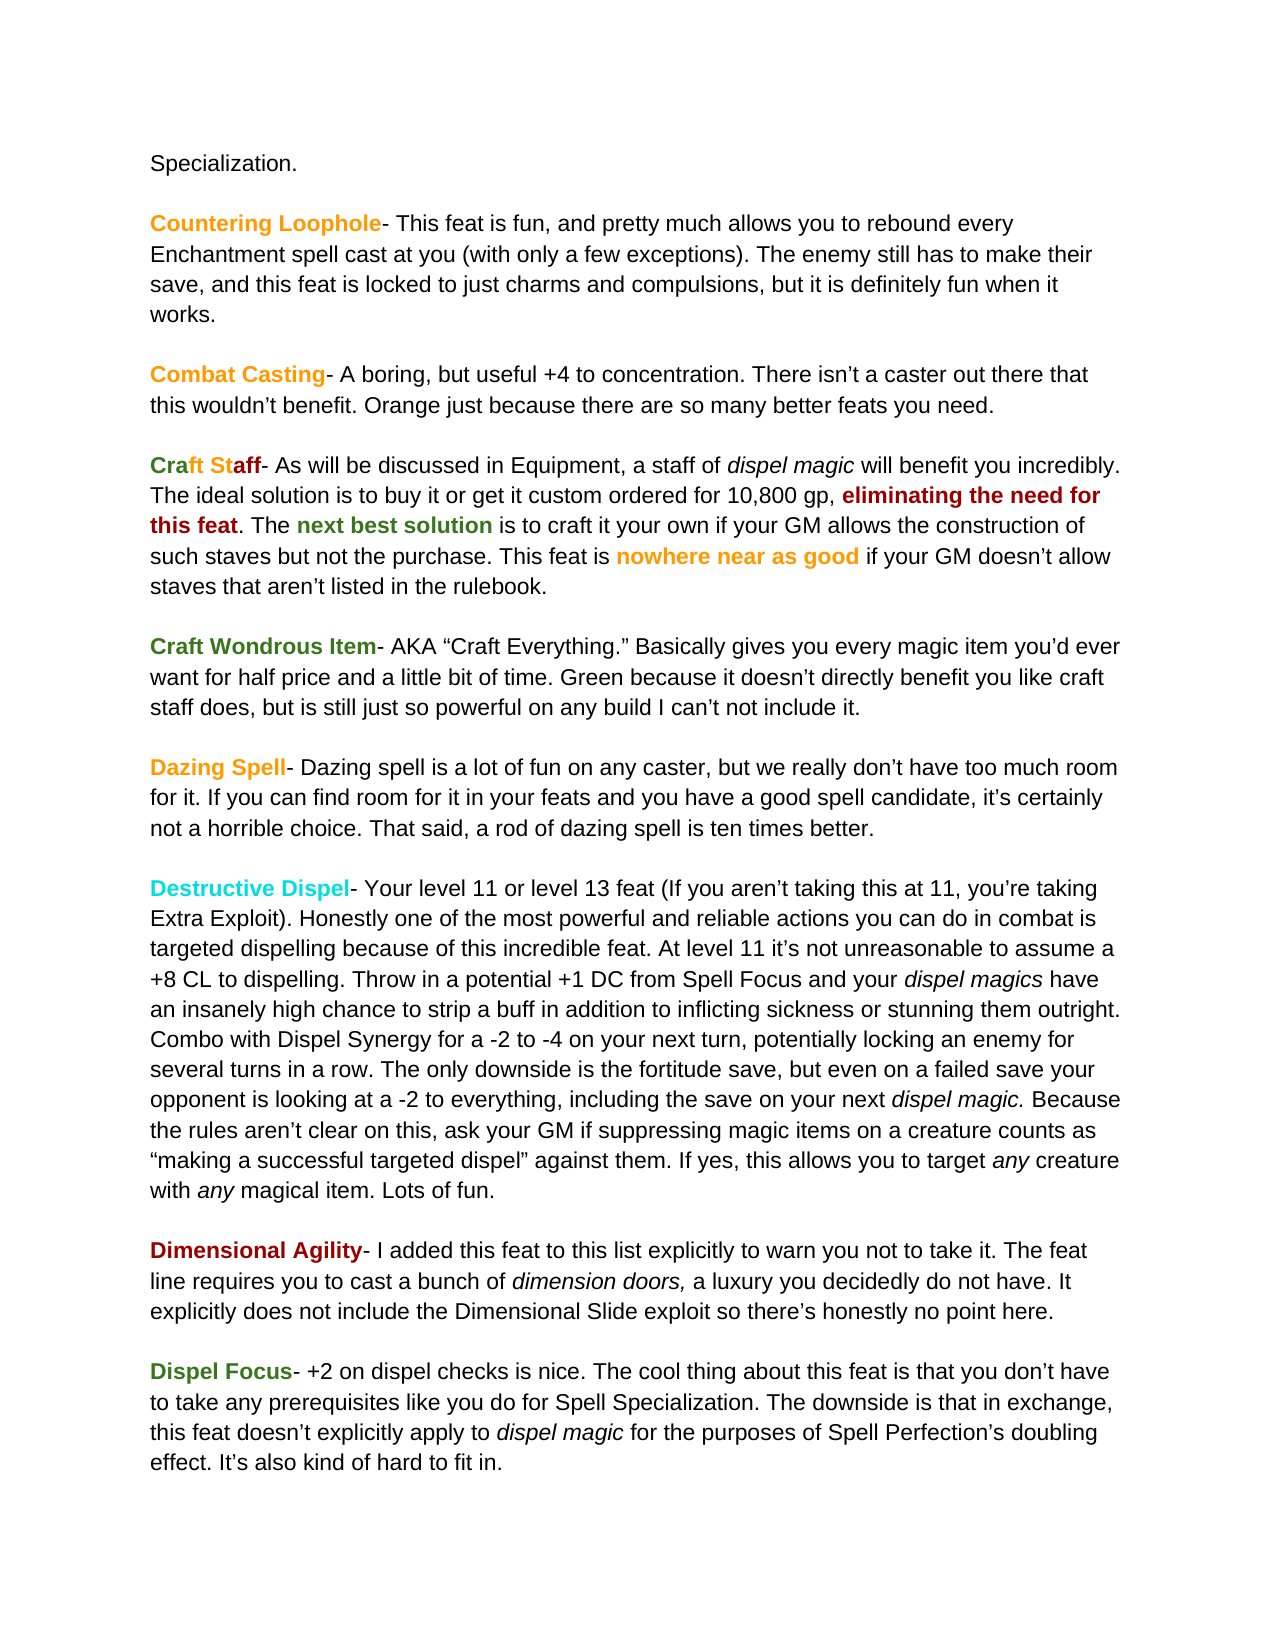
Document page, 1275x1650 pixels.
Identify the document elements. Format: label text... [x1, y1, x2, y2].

text Destructive Dispel- Your level 11 or level 13 feat (If you aren’t taking this at 11, you’re taking Extra Exploit). Honestly one of the most powerful and reliable actions you can do in combat is targeted dispelling because of this incredible feat. At level 11 it’s not unreasonable to assume a +8 CL to dispelling. Throw in a potential +1 DC from Spell Focus and your dispel magics have an insanely high chance to strip a buff in addition to inflicting sickness or stunning them outright. Combo with Dispel Synergy for a -2 to -4 on your next turn, potentially locking an enemy for several turns in a row. The only downside is the fortitude save, but even on a failed save your opponent is looking at a -2 to everything, including the save on your next dispel magic. Because the rules aren’t clear on this, ask your GM if suppressing magic items on a creature counts as “making a successful targeted dispel” against them. If yes, this allows you to target any creature with any magical item. Lots of fun. [150, 875, 1125, 1203]
text Specialization. [150, 150, 1125, 176]
text Dazing Spell- Dazing spell is a lot of fun on any caster, but we really don’t have too much room for it. If you can find room for it in your feats and you have a good spell candidate, it’s certainly not a horrible choice. That said, a rod of dazing spell is ten times better. [150, 754, 1125, 841]
text Dimensional Agility- I added this feat to this list explicitly to warn you not to take it. The feat line requires you to cast a bunch of dimension doors, a luxury you decidedly do not have. It explicitly does not include the Dimensional Slide exploit so there’s honestly no point here. [150, 1237, 1125, 1324]
text Combat Casting- A boring, but useful +4 to concentration. There isn’t a caster out there that this wouldn’t benefit. Orange just because there are so many better feats you need. [150, 361, 1125, 418]
text Dispel Focus- +2 on dispel checks is nice. The cool thing about this feat is that you don’t have to take any prerequisites like you do for Spell Specialization. The downside is that in exchange, this feat doesn’t explicitly apply to dispel magic for the purposes of Spell Perfection’s doubling effect. It’s also kind of hard to fit in. [150, 1358, 1125, 1475]
text Craft Wondrous Item- AKA “Craft Everything.” Basically gives you every magic item you’d ever want for half price and a little bit of time. Green because it doesn’t directly benefit you like craft staff does, but is still just so powerful on any build I can’t not include it. [150, 633, 1125, 720]
text Craft Staff- As will be discussed in Equipment, a staff of dispel magic will benefit you incredibly. The ideal solution is to buy it or get it custom ordered for 10,800 gp, eliminating the need for this feat. The next best solution is to craft it your own if your GM allows the construction of such staves but not the purchase. This feat is nowhere near as good if your GM doesn’t allow staves that aren’t listed in the rulebook. [150, 452, 1125, 599]
text Countering Loophole- This feat is fun, and pretty much allows you to rebound every Enchantment spell cast at you (with only a few exceptions). The enemy still has to make their save, and this feat is locked to just charms and compulsions, but it is definitely fun when it works. [150, 210, 1125, 327]
